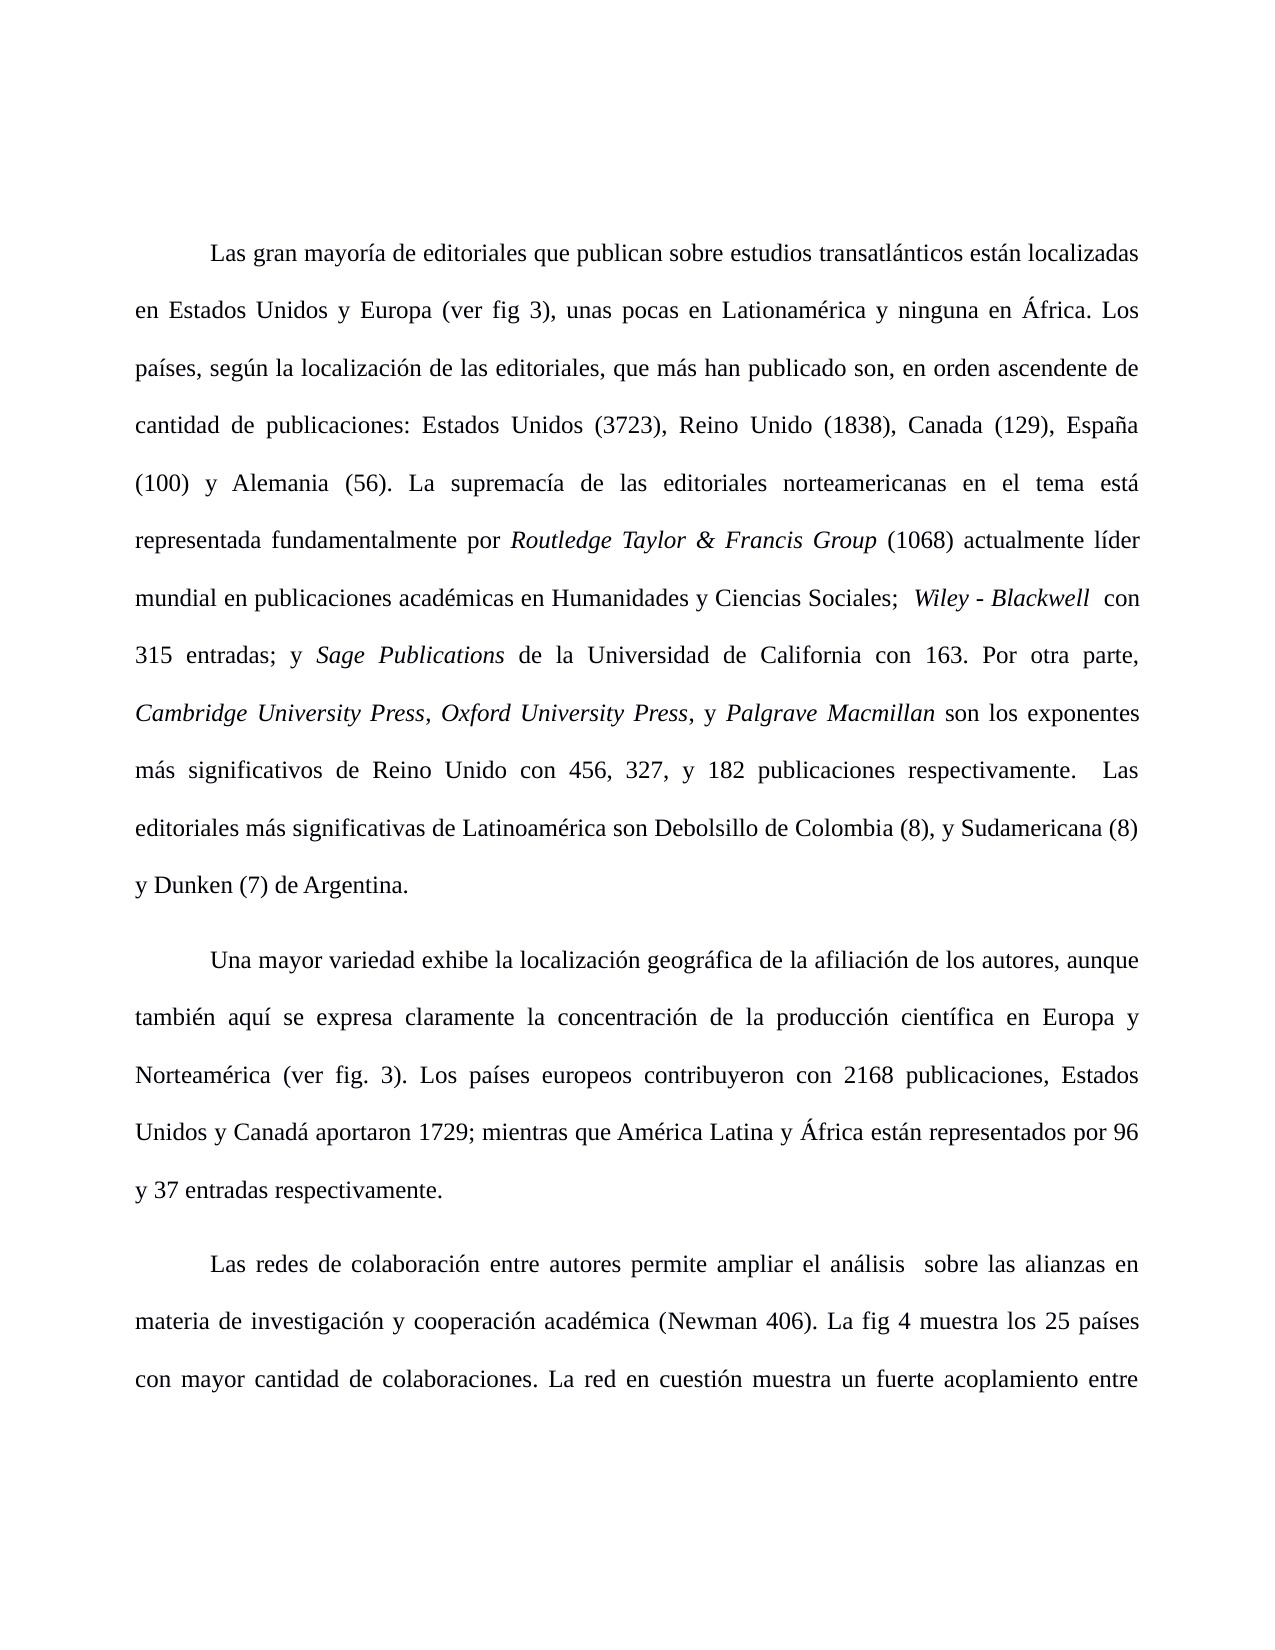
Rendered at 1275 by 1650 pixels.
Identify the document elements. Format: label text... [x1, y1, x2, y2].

text Las gran mayoría de editoriales que publican sobre estudios transatlánticos están localizadas en Estados Unidos y Europa (ver fig 3), unas pocas en Lationamérica y ninguna en África. Los países, según la localización de las editoriales, que más han publicado son, en orden ascendente de cantidad de publicaciones: Estados Unidos (3723), Reino Unido (1838), Canada (129), España (100) y Alemania (56). La supremacía de las editoriales norteamericanas en el tema está representada fundamentalmente por Routledge Taylor & Francis Group (1068) actualmente líder mundial en publicaciones académicas en Humanidades y Ciencias Sociales; Wiley - Blackwell con 315 entradas; y Sage Publications de la Universidad de California con 163. Por otra parte, Cambridge University Press, Oxford University Press, y Palgrave Macmillan son los exponentes más significativos de Reino Unido con 456, 327, y 182 publicaciones respectivamente. Las editoriales más significativas de Latinoamérica son Debolsillo de Colombia (8), y Sudamericana (8) y Dunken (7) de Argentina. [135, 238, 1140, 899]
text Las redes de colaboración entre autores permite ampliar el análisis sobre las alianzas en materia de investigación y cooperación académica (Newman 406). La fig 4 muestra los 25 países con mayor cantidad de colaboraciones. La red en cuestión muestra un fuerte acoplamiento entre Europa y Norteamérica, donde Estados Unidos, una vez más, es el nodo más importante de la red seguido en orden de cantidad de colaboraciones por: Alemania, Reino Unido, Italia y Dinamarca, Rusia y Suecia. [135, 1249, 1140, 1364]
text Una mayor variedad exhibe la localización geográfica de la afiliación de los autores, aunque también aquí se expresa claramente la concentración de la producción científica en Europa y Norteamérica (ver fig. 3). Los países europeos contribuyeron con 2168 publicaciones, Estados Unidos y Canadá aportaron 1729; mientras que América Latina y África están representados por 96 y 37 entradas respectivamente. [135, 945, 1140, 1203]
